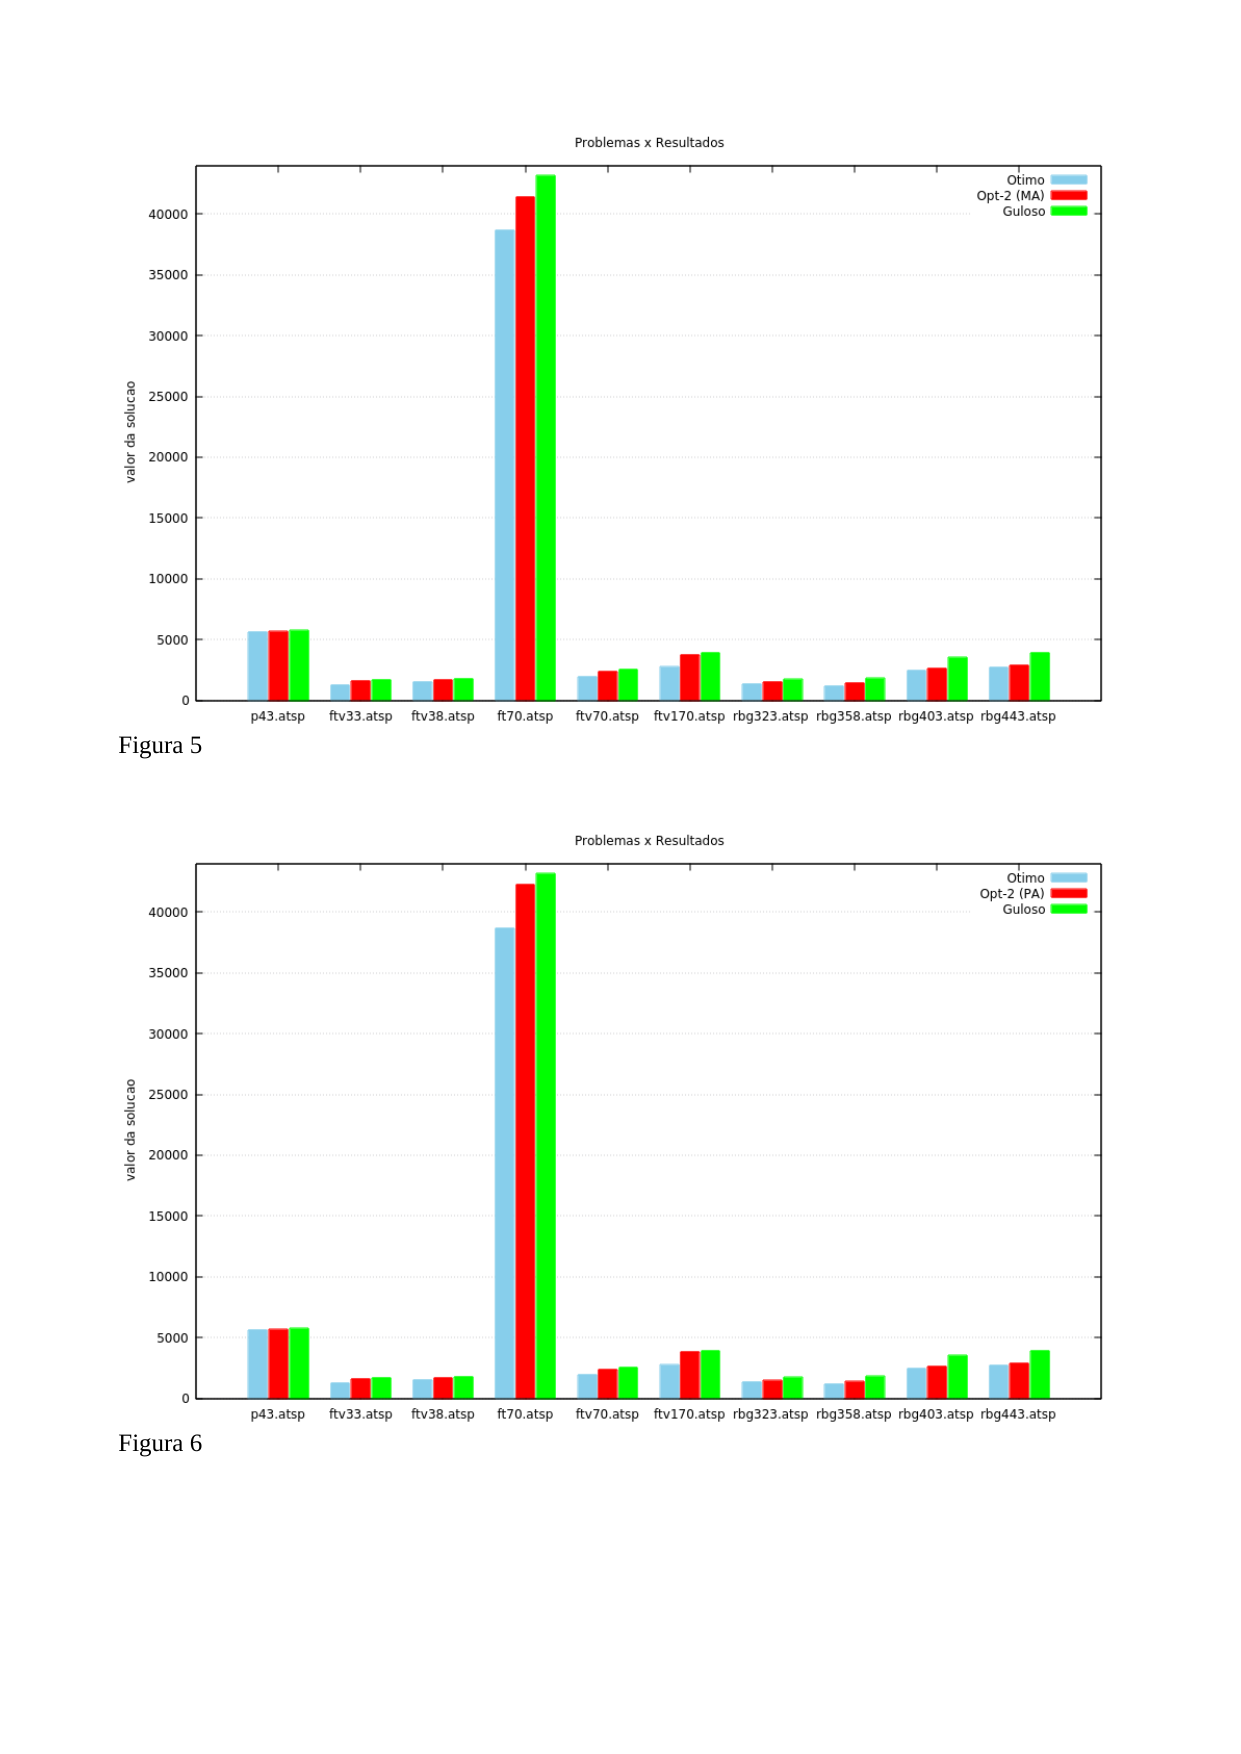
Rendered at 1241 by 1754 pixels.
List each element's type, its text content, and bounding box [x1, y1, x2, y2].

picture [118, 816, 1123, 1429]
text Figura 5 [118, 731, 1122, 759]
picture [118, 118, 1123, 731]
text Figura 6 [118, 1429, 1122, 1457]
